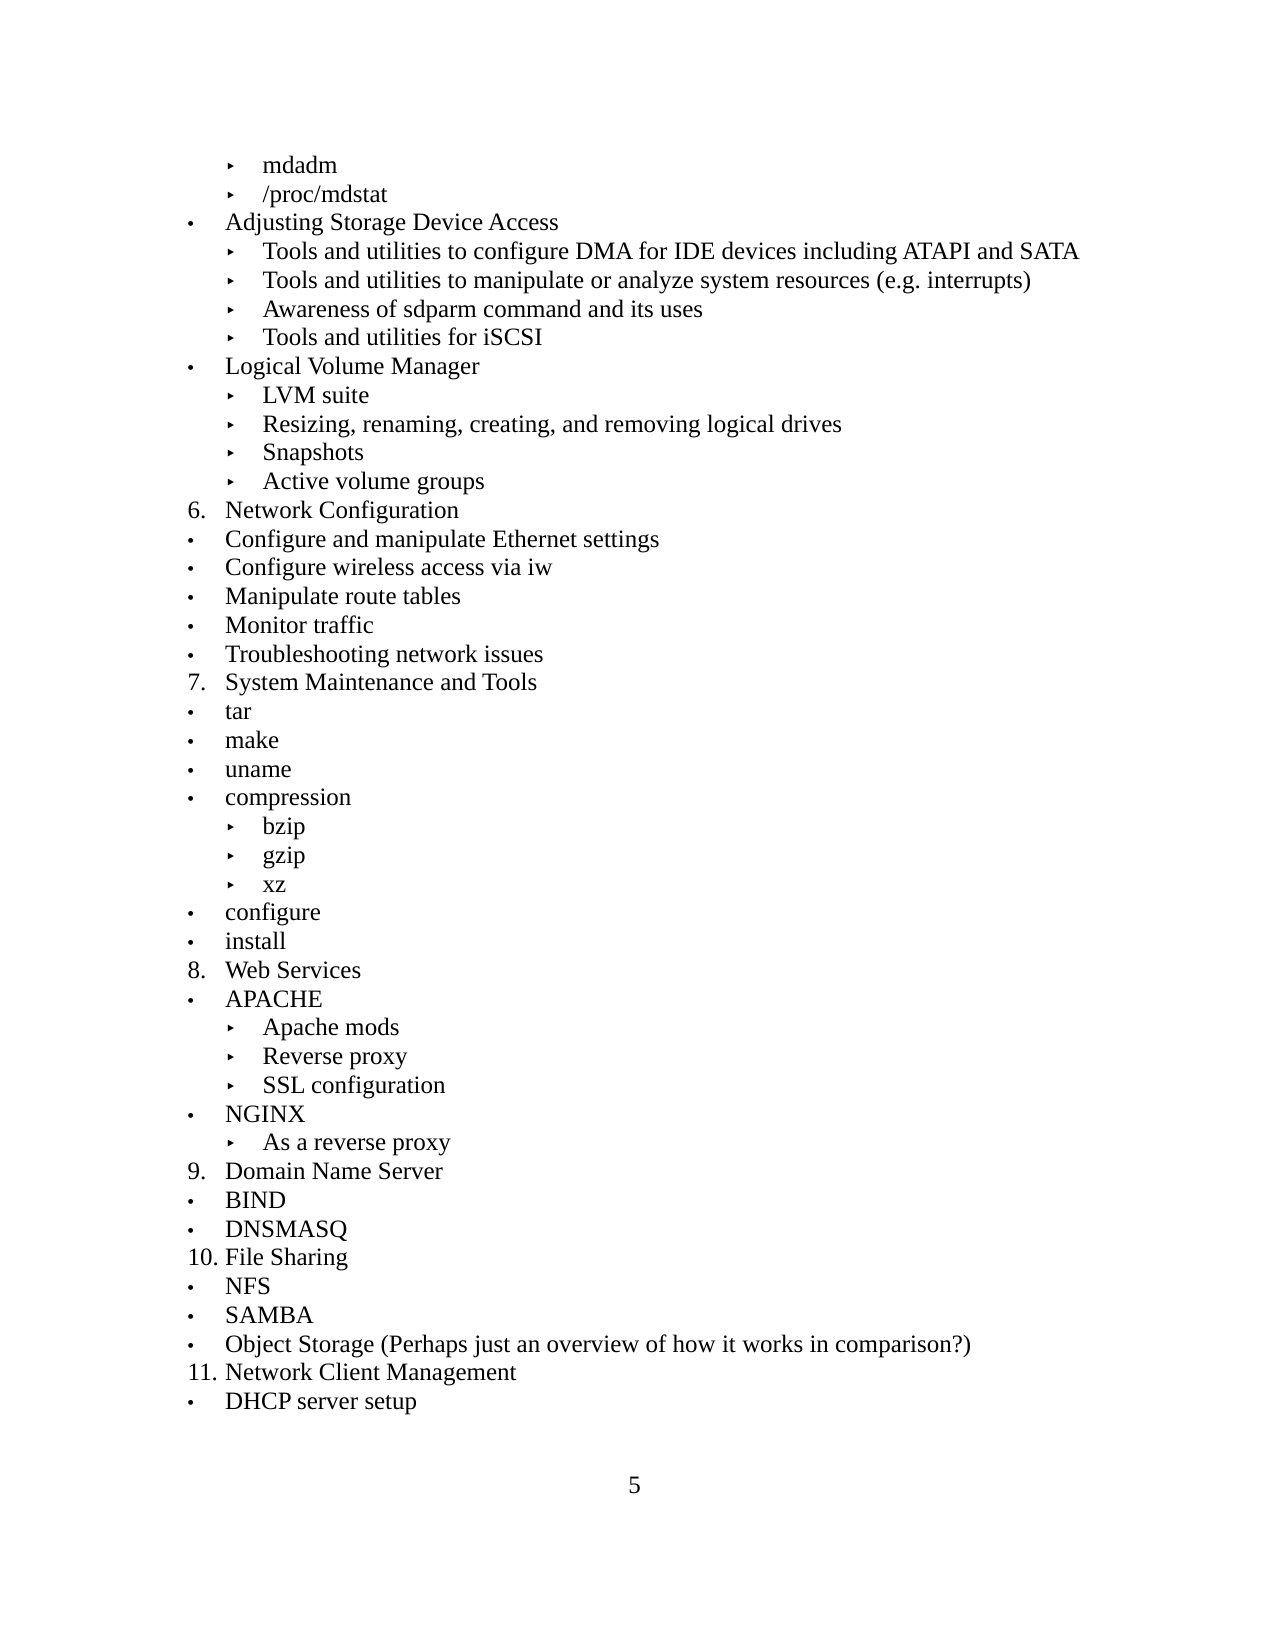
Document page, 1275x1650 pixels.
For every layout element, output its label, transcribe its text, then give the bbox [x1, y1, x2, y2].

list configure [187, 897, 1125, 926]
list bzip [225, 811, 1125, 840]
list Network Configuration [187, 495, 1125, 524]
list LVM suite [225, 380, 1125, 409]
list Configure wireless access via iw [187, 552, 1125, 581]
list Domain Name Server [187, 1156, 1125, 1185]
list Snapshots [225, 437, 1125, 466]
list Active volume groups [225, 466, 1125, 495]
list DHCP server setup [187, 1386, 1125, 1415]
list make [187, 725, 1125, 754]
list mdadm [225, 150, 1125, 179]
list Tools and utilities to manipulate or analyze system resources (e.g. interrupts) [225, 265, 1125, 294]
list /proc/mdstat [225, 179, 1125, 207]
list uname [187, 754, 1125, 782]
list Awareness of sdparm command and its uses [225, 294, 1125, 322]
list Reverse proxy [225, 1041, 1125, 1070]
list Troubleshooting network issues [187, 639, 1125, 667]
list xz [225, 869, 1125, 897]
list Resizing, renaming, creating, and removing logical drives [225, 409, 1125, 437]
list Apache mods [225, 1012, 1125, 1041]
list SSL configuration [225, 1070, 1125, 1099]
list APACHE [187, 984, 1125, 1012]
list NFS [187, 1271, 1125, 1300]
list Logical Volume Manager [187, 351, 1125, 380]
list NGINX [187, 1099, 1125, 1127]
list compression [187, 782, 1125, 811]
list gzip [225, 840, 1125, 869]
list Tools and utilities for iSCSI [225, 322, 1125, 351]
list As a reverse proxy [225, 1127, 1125, 1156]
list Tools and utilities to configure DMA for IDE devices including ATAPI and SATA [225, 236, 1125, 265]
list Adjusting Storage Device Access [187, 207, 1125, 236]
list SAMBA [187, 1300, 1125, 1329]
list Configure and manipulate Ethernet settings [187, 524, 1125, 552]
list BIND [187, 1185, 1125, 1214]
list System Maintenance and Tools [187, 667, 1125, 696]
list File Sharing [187, 1242, 1125, 1271]
list Web Services [187, 955, 1125, 984]
list DNSMASQ [187, 1214, 1125, 1242]
list Monitor traffic [187, 610, 1125, 639]
list install [187, 926, 1125, 955]
list Network Client Management [187, 1357, 1125, 1386]
list tar [187, 696, 1125, 725]
list Object Storage (Perhaps just an overview of how it works in comparison?) [187, 1329, 1125, 1357]
list Manipulate route tables [187, 581, 1125, 610]
